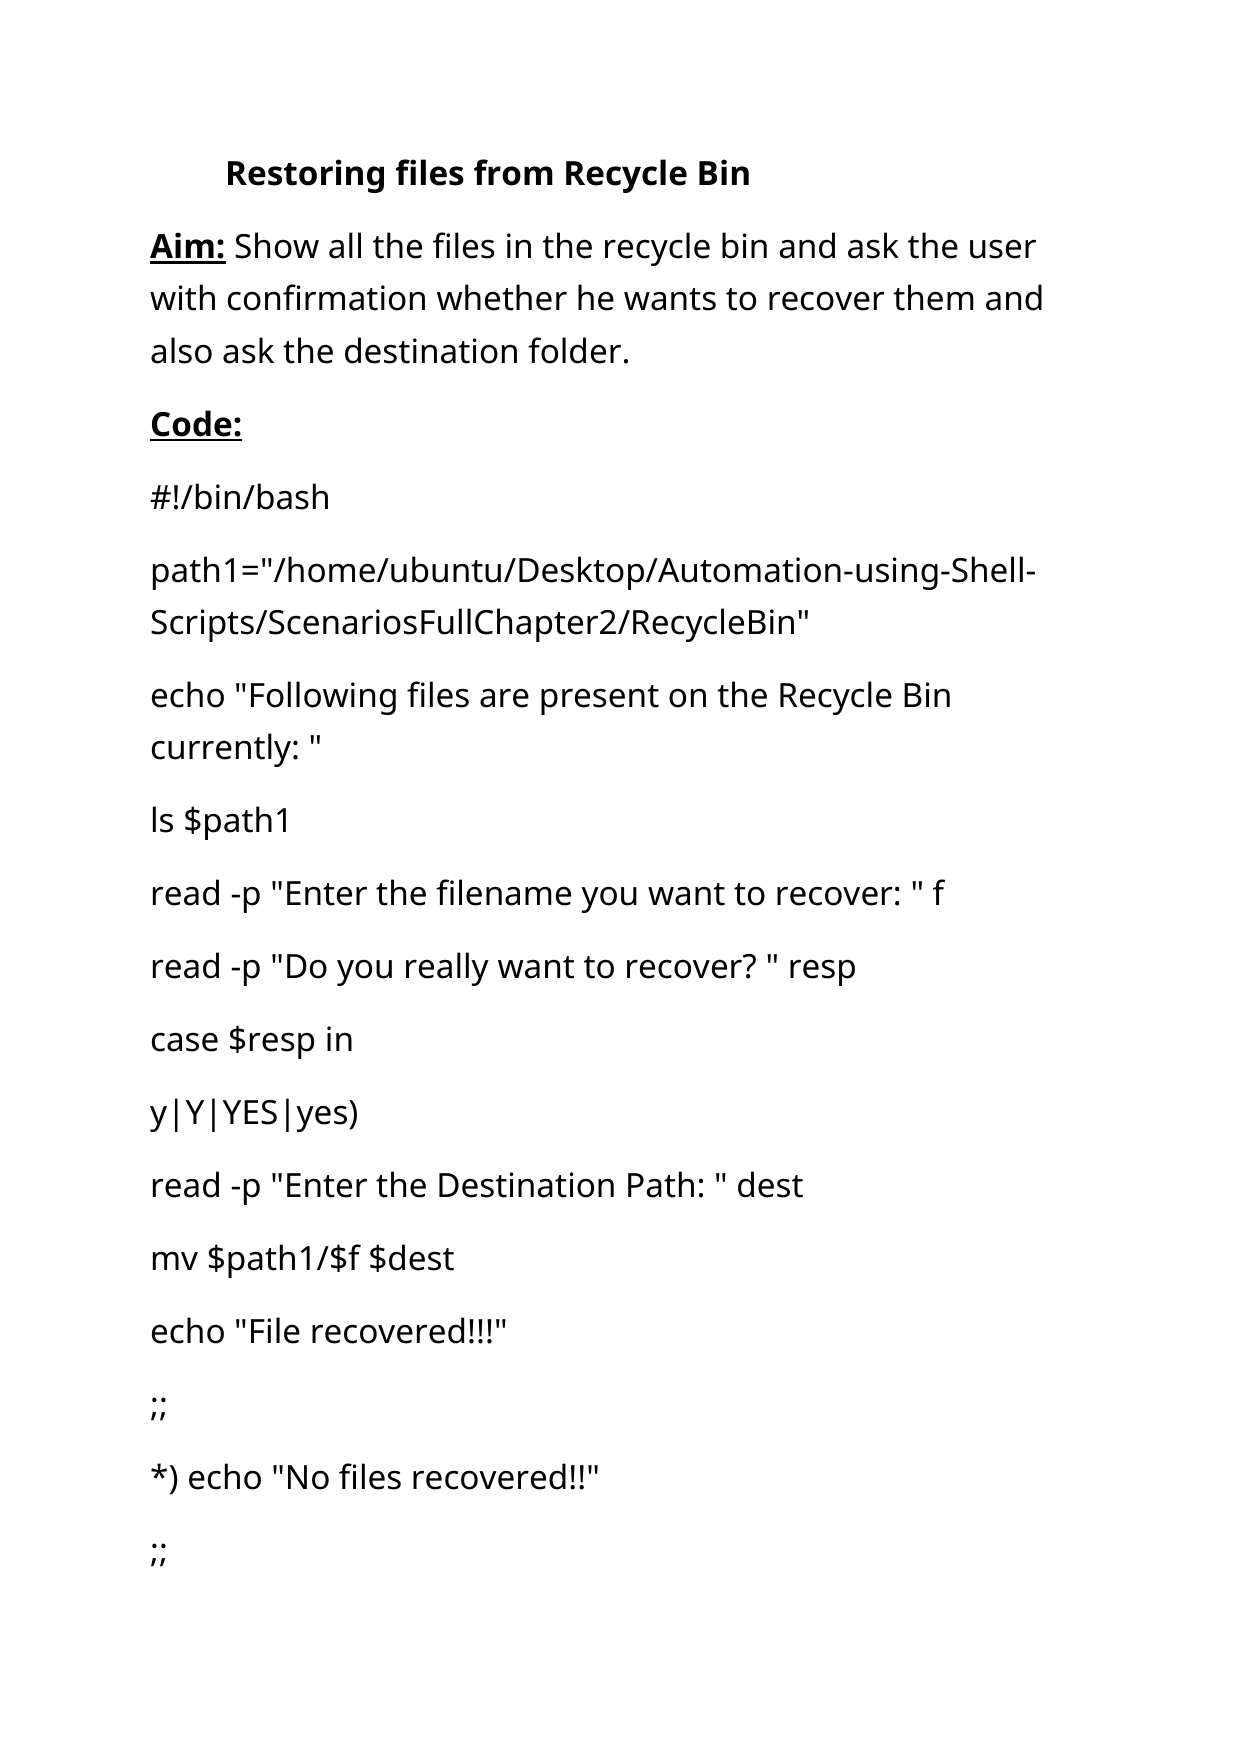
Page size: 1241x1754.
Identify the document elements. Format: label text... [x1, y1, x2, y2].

text ls $path1 [150, 797, 1090, 842]
text echo "File recovered!!!" [150, 1308, 1090, 1353]
text read -p "Do you really want to recover? " resp [150, 943, 1090, 988]
text mv $path1/$f $dest [150, 1235, 1090, 1280]
text Code: [150, 400, 1090, 446]
text read -p "Enter the filename you want to recover: " f [150, 870, 1090, 915]
text ;; [150, 1527, 1090, 1572]
text read -p "Enter the Destination Path: " dest [150, 1162, 1090, 1207]
text y|Y|YES|yes) [150, 1089, 1090, 1134]
text ;; [150, 1381, 1090, 1426]
text path1="/home/ubuntu/Desktop/Automation-using-Shell-Scripts/ScenariosFullChapter2/RecycleBin" [150, 546, 1090, 644]
text *) echo "No files recovered!!" [150, 1454, 1090, 1499]
text case $resp in [150, 1016, 1090, 1061]
text Aim: Show all the files in the recycle bin and ask the user with confirmation whether he wants to recover them and also ask the destination folder. [150, 223, 1090, 373]
list Restoring files from Recycle Bin [225, 150, 1090, 195]
text #!/bin/bash [150, 473, 1090, 519]
text echo "Following files are present on the Recycle Bin currently: " [150, 672, 1090, 769]
